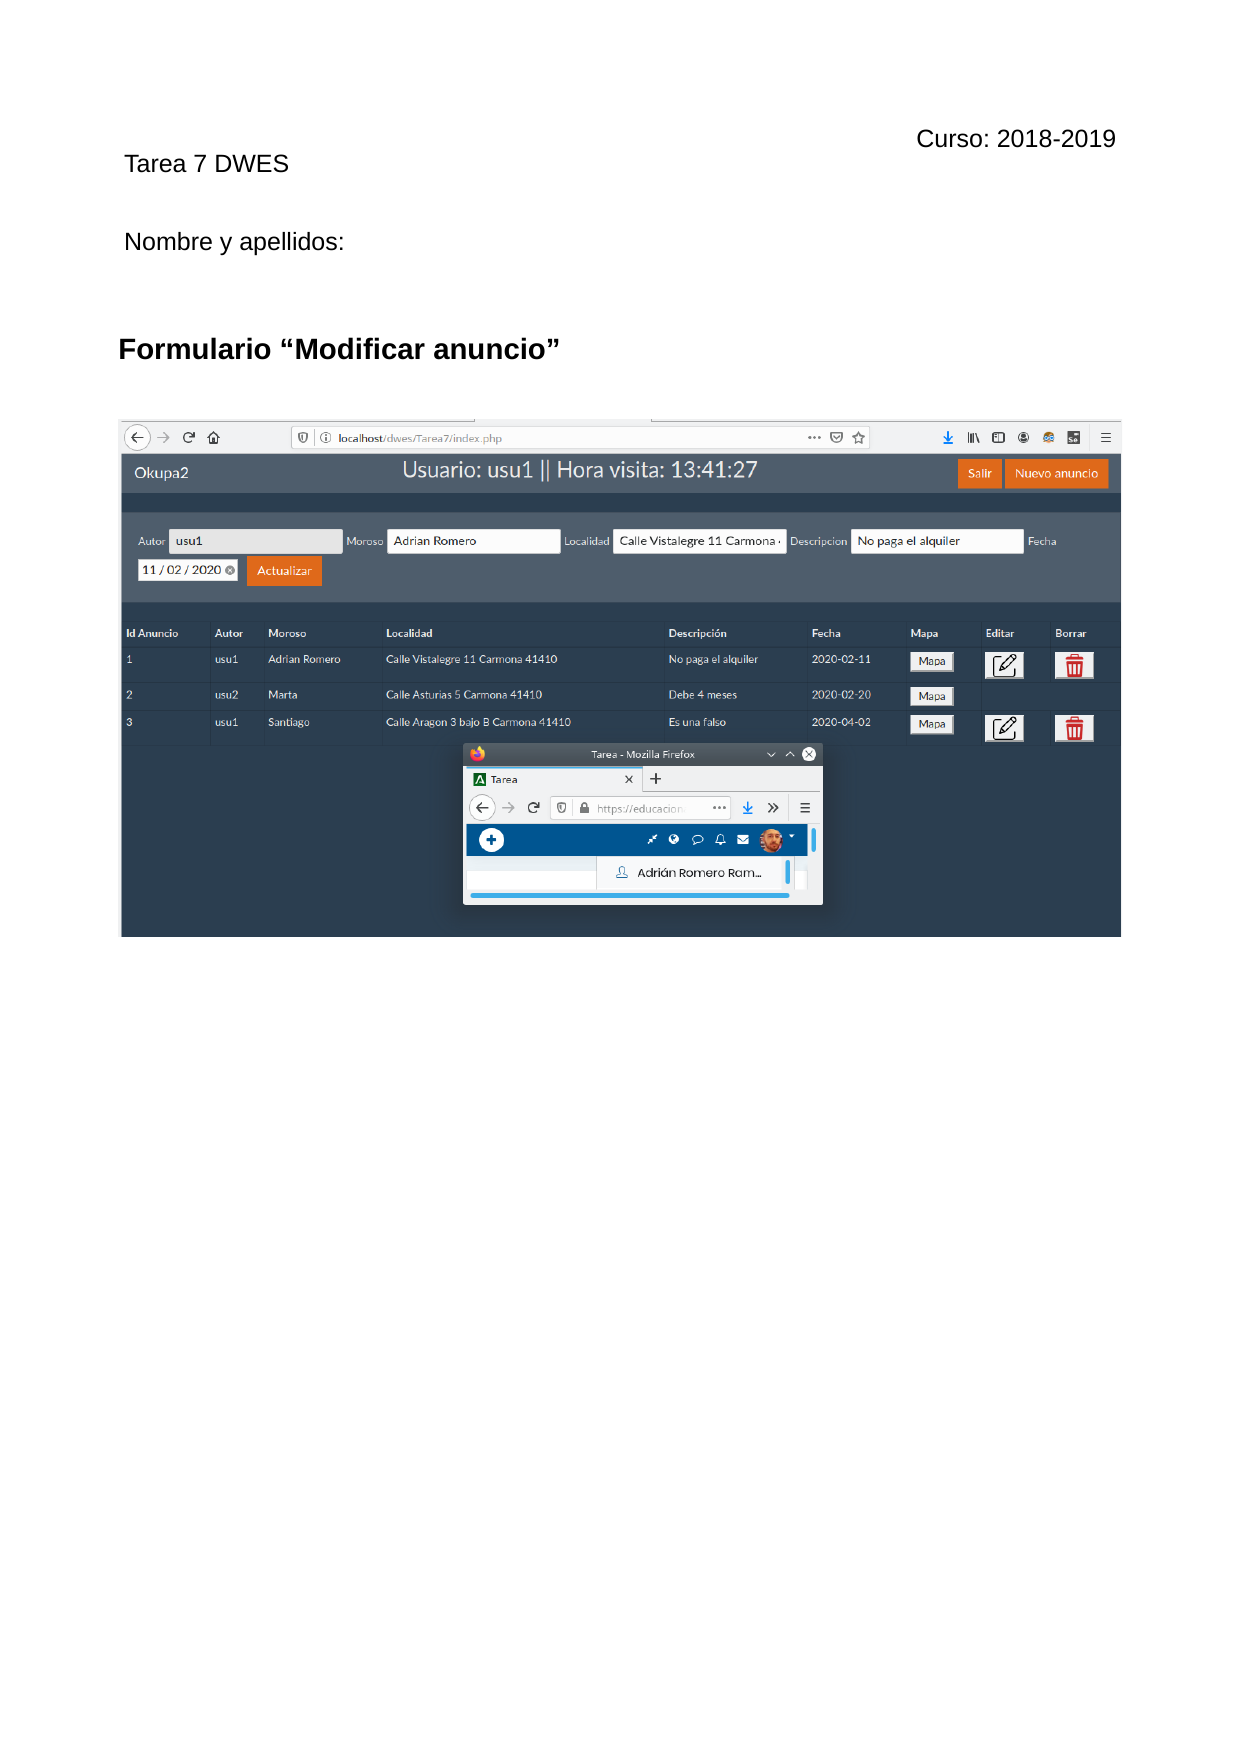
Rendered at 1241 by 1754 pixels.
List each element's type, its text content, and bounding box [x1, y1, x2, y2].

subtitle Formulario “Modificar anuncio” [118, 332, 1122, 366]
picture [118, 419, 1123, 937]
